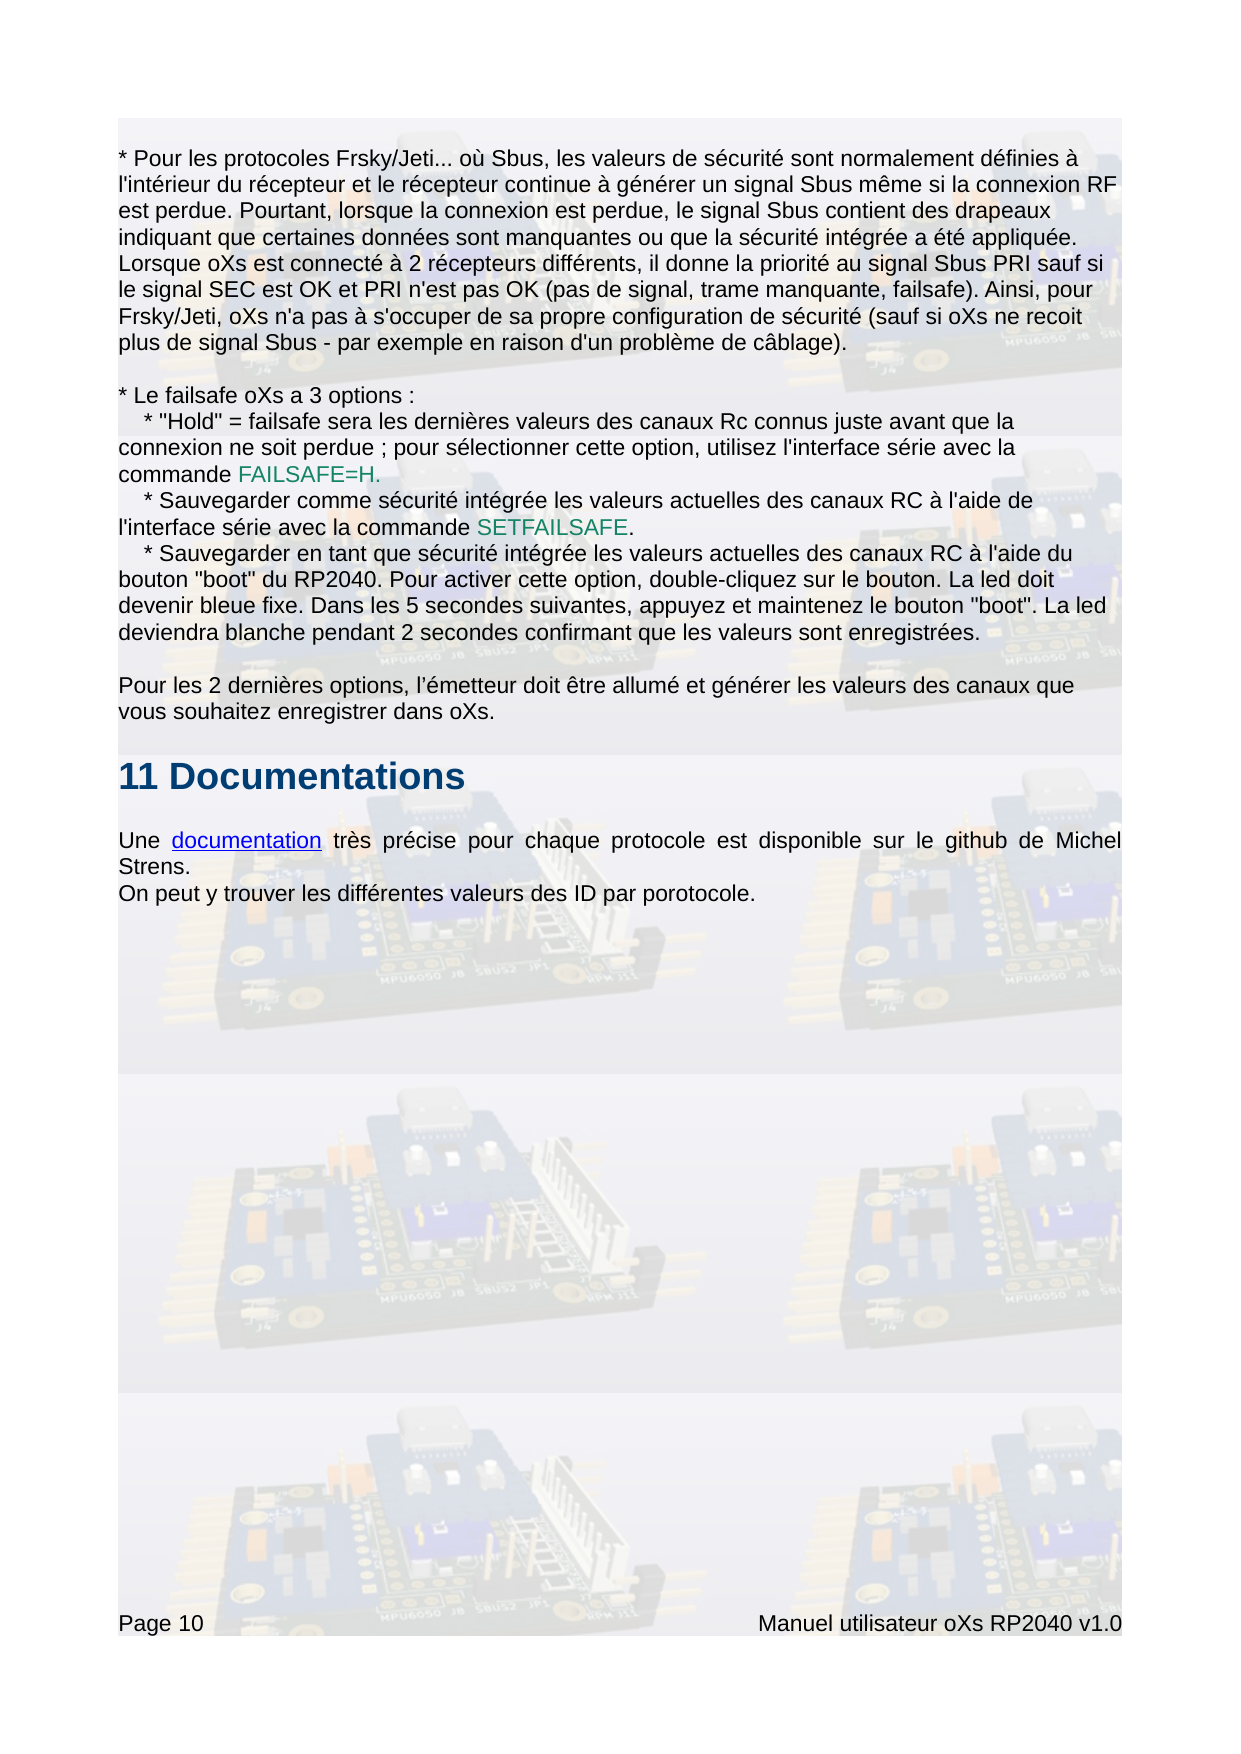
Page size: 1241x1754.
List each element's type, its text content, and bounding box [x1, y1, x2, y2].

text * Pour les protocoles Frsky/Jeti... où Sbus, les valeurs de sécurité sont normalement définies à l'intérieur du récepteur et le récepteur continue à générer un signal Sbus même si la connexion RF est perdue. Pourtant, lorsque la connexion est perdue, le signal Sbus contient des drapeaux indiquant que certaines données sont manquantes ou que la sécurité intégrée a été appliquée. Lorsque oXs est connecté à 2 récepteurs différents, il donne la priorité au signal Sbus PRI sauf si le signal SEC est OK et PRI n'est pas OK (pas de signal, trame manquante, failsafe). Ainsi, pour Frsky/Jeti, oXs n'a pas à s'occuper de sa propre configuration de sécurité (sauf si oXs ne recoit plus de signal Sbus - par exemple en raison d'un problème de câblage). [118, 144, 1122, 355]
text On peut y trouver les différentes valeurs des ID par porotocole. [118, 879, 1122, 906]
text * Le failsafe oXs a 3 options : [118, 382, 1122, 408]
text * "Hold" = failsafe sera les dernières valeurs des canaux Rc connus juste avant que la connexion ne soit perdue ; pour sélectionner cette option, utilisez l'interface série avec la commande FAILSAFE=H. [118, 408, 1122, 487]
text Une documentation très précise pour chaque protocole est disponible sur le github de Michel Strens. [118, 827, 1122, 879]
text * Sauvegarder en tant que sécurité intégrée les valeurs actuelles des canaux RC à l'aide du bouton "boot" du RP2040. Pour activer cette option, double-cliquez sur le bouton. La led doit devenir bleue fixe. Dans les 5 secondes suivantes, appuyez et maintenez le bouton "boot". La led deviendra blanche pendant 2 secondes confirmant que les valeurs sont enregistrées. [118, 540, 1122, 645]
text Pour les 2 dernières options, l’émetteur doit être allumé et générer les valeurs des canaux que vous souhaitez enregistrer dans oXs. [118, 672, 1122, 724]
text 11 Documentations [118, 754, 1122, 797]
text * Sauvegarder comme sécurité intégrée les valeurs actuelles des canaux RC à l'aide de l'interface série avec la commande SETFAILSAFE. [118, 487, 1122, 540]
